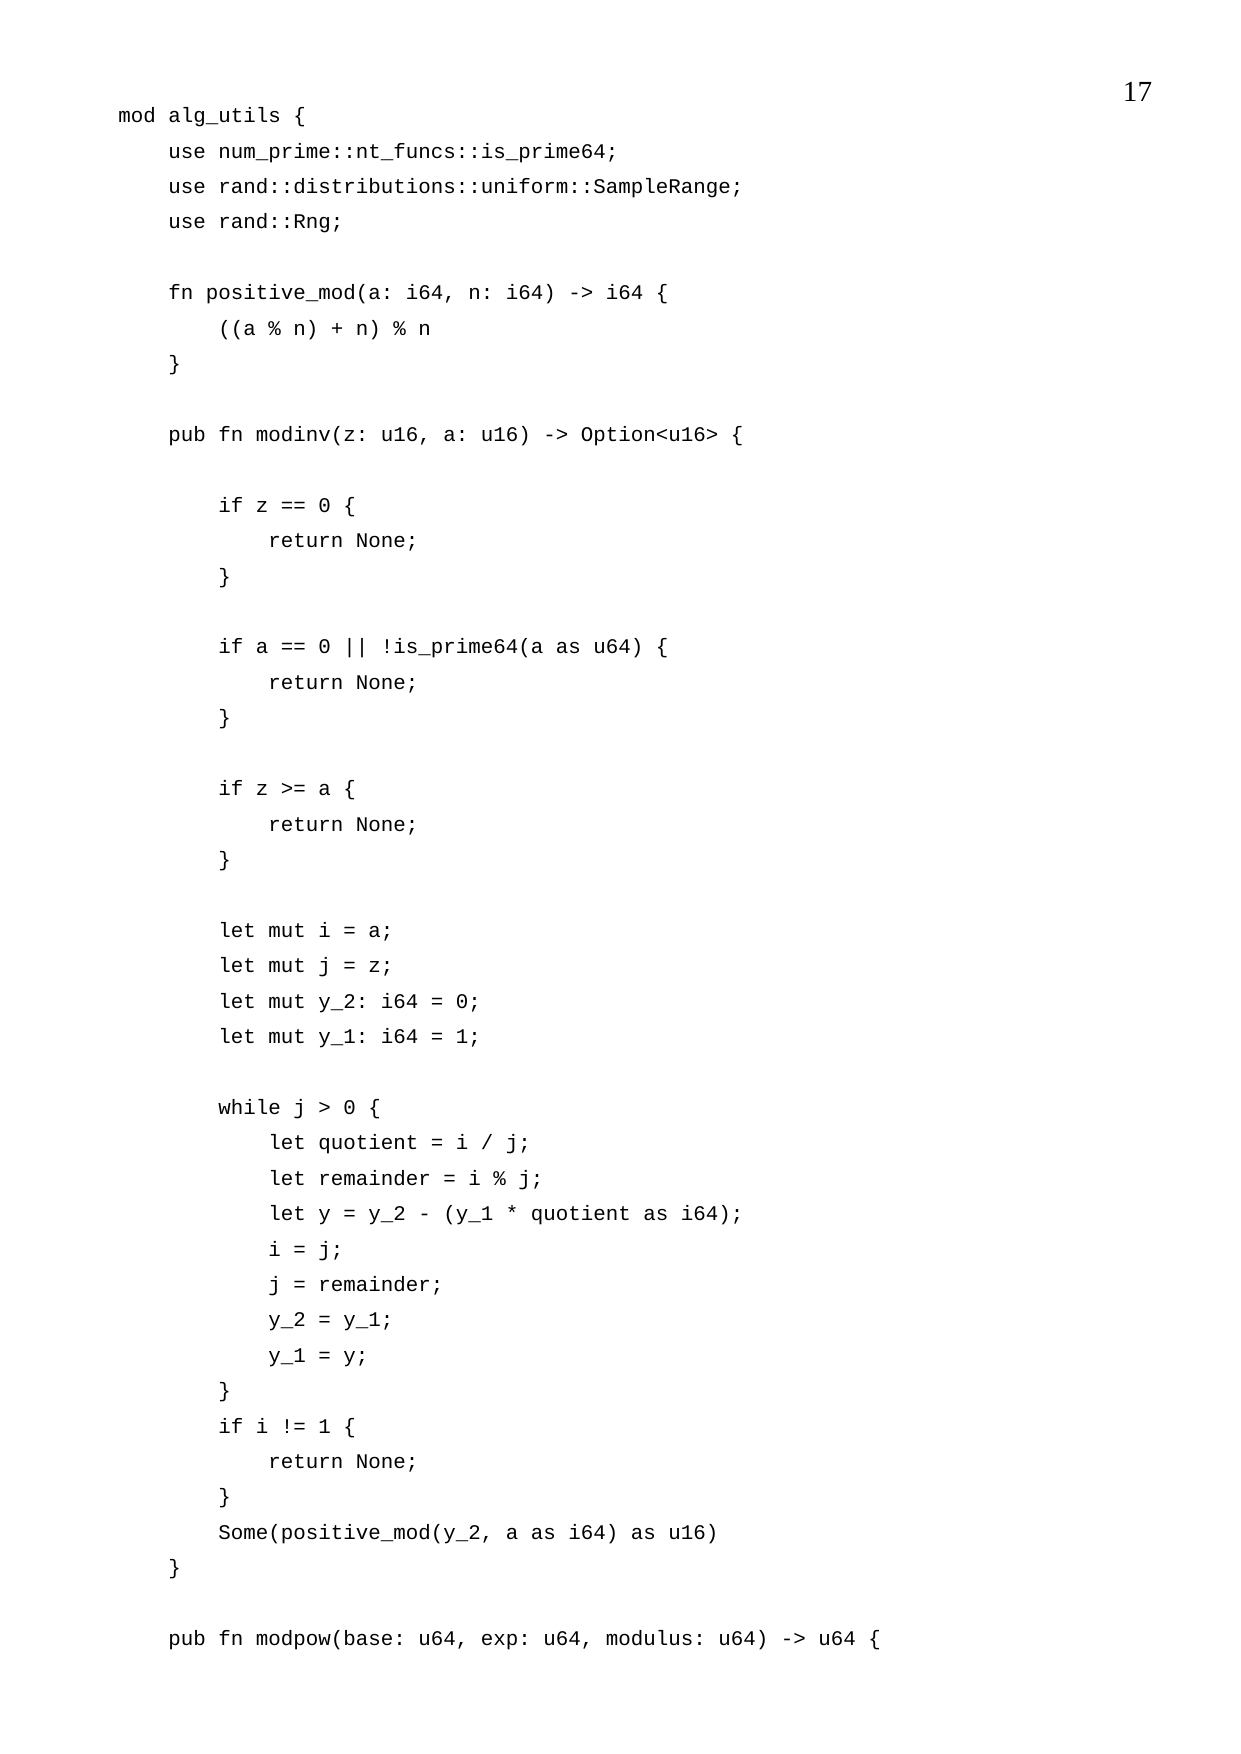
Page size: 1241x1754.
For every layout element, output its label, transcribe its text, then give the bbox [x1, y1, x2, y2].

text use num_prime::nt_funcs::is_prime64; [118, 141, 1122, 164]
text if i != 1 { [118, 1416, 1122, 1439]
text i = j; [118, 1238, 1122, 1262]
text let mut y_2: i64 = 0; [118, 991, 1122, 1014]
text } [118, 1486, 1122, 1510]
text let mut i = a; [118, 920, 1122, 943]
text pub fn modinv(z: u16, a: u16) -> Option<u16> { [118, 424, 1122, 448]
text fn positive_mod(a: i64, n: i64) -> i64 { [118, 282, 1122, 306]
text ((a % n) + n) % n [118, 318, 1122, 341]
text if z == 0 { [118, 495, 1122, 518]
text y_1 = y; [118, 1345, 1122, 1368]
text let y = y_2 - (y_1 * quotient as i64); [118, 1203, 1122, 1227]
text use rand::Rng; [118, 211, 1122, 235]
text } [118, 849, 1122, 873]
text let mut j = z; [118, 955, 1122, 979]
text j = remainder; [118, 1274, 1122, 1298]
text } [118, 1380, 1122, 1404]
text while j > 0 { [118, 1097, 1122, 1121]
text y_2 = y_1; [118, 1309, 1122, 1333]
text } [118, 707, 1122, 731]
text let mut y_1: i64 = 1; [118, 1026, 1122, 1050]
text } [118, 566, 1122, 589]
text return None; [118, 672, 1122, 696]
text } [118, 353, 1122, 377]
text return None; [118, 530, 1122, 554]
text if z >= a { [118, 778, 1122, 802]
text mod alg_utils { [118, 105, 1122, 129]
text use rand::distributions::uniform::SampleRange; [118, 176, 1122, 200]
text let remainder = i % j; [118, 1168, 1122, 1191]
text pub fn modpow(base: u64, exp: u64, modulus: u64) -> u64 { [118, 1628, 1122, 1652]
text return None; [118, 1451, 1122, 1475]
text let quotient = i / j; [118, 1132, 1122, 1156]
text return None; [118, 813, 1122, 837]
text } [118, 1557, 1122, 1581]
text if a == 0 || !is_prime64(a as u64) { [118, 636, 1122, 660]
text Some(positive_mod(y_2, a as i64) as u16) [118, 1522, 1122, 1546]
